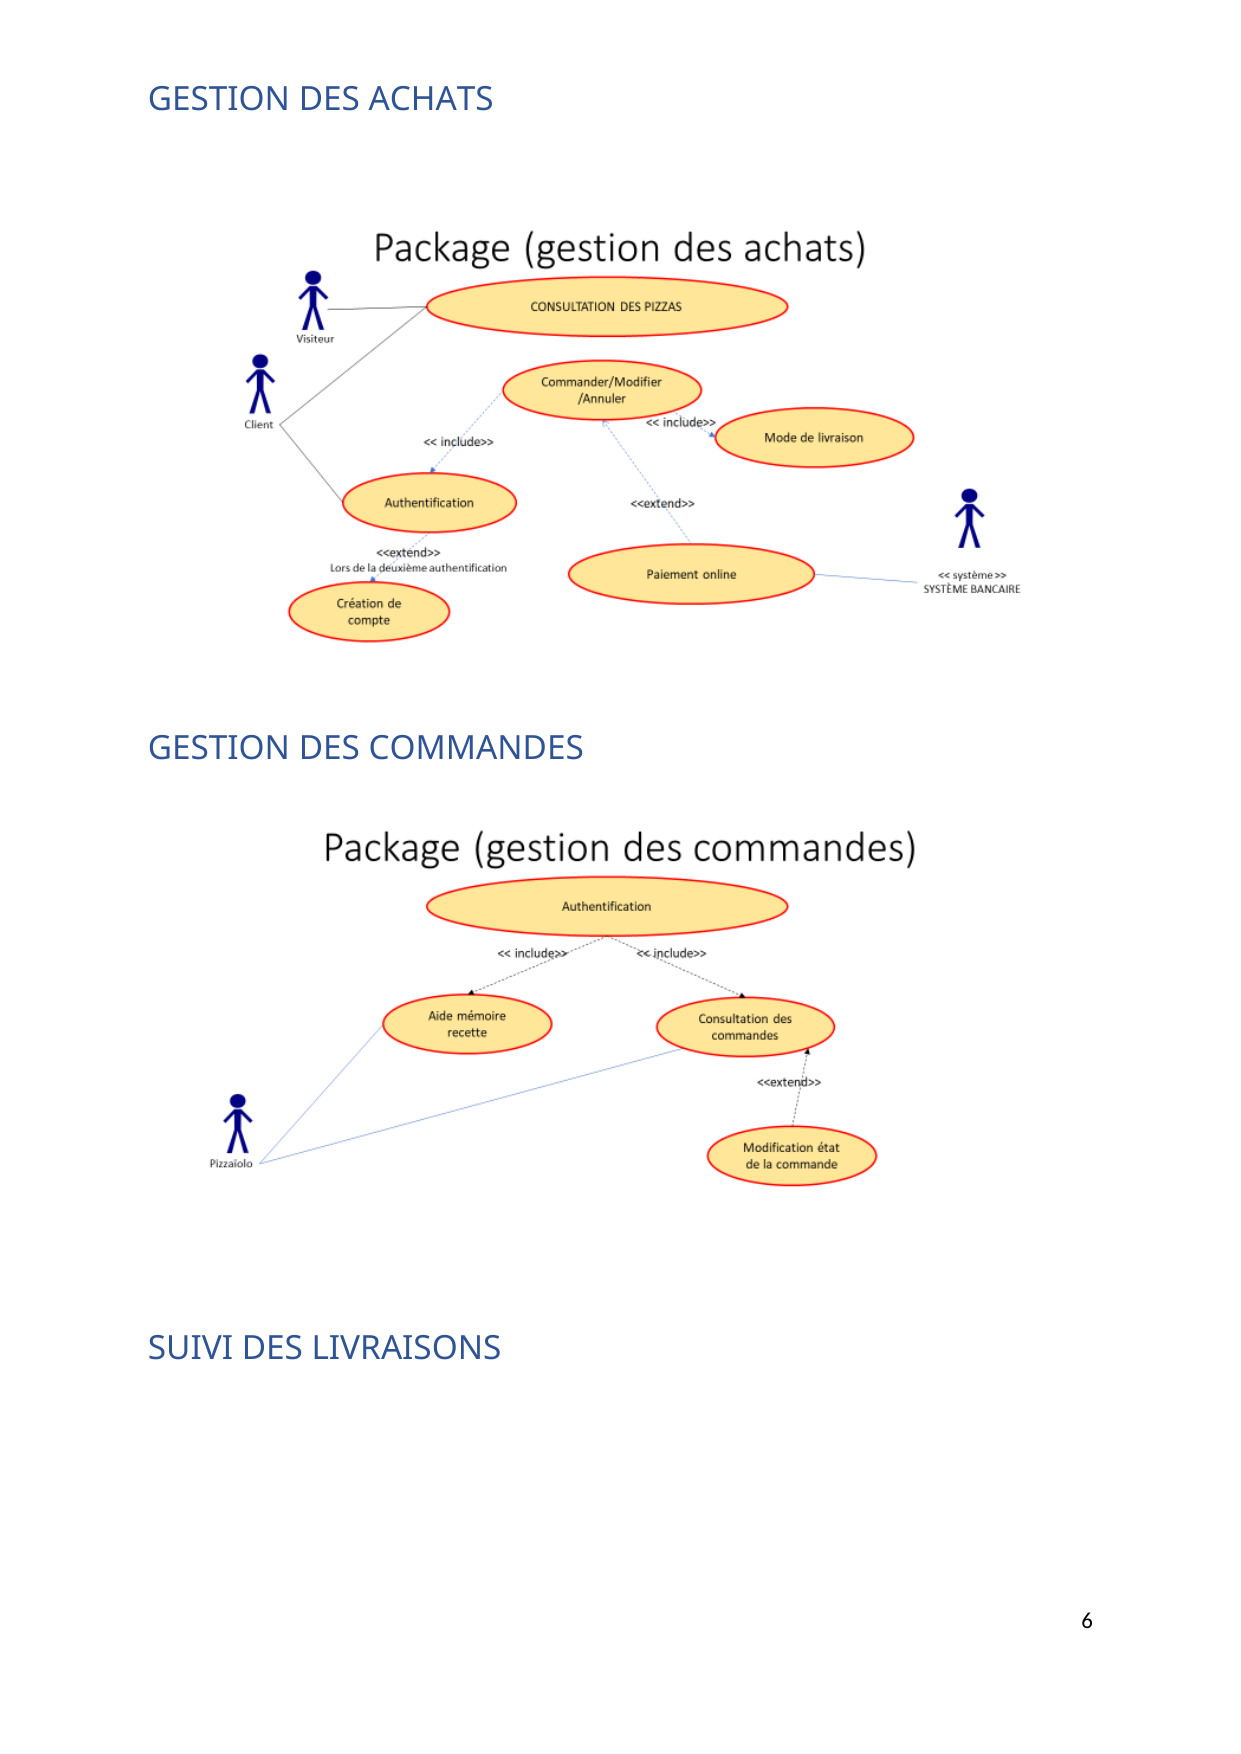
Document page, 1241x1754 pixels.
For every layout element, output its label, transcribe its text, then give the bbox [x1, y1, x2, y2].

subtitle SUIVI DES LIVRAISONS [148, 1323, 1093, 1369]
subtitle GESTION DES ACHATS [148, 75, 1093, 120]
subtitle GESTION DES COMMANDES [148, 724, 1093, 769]
